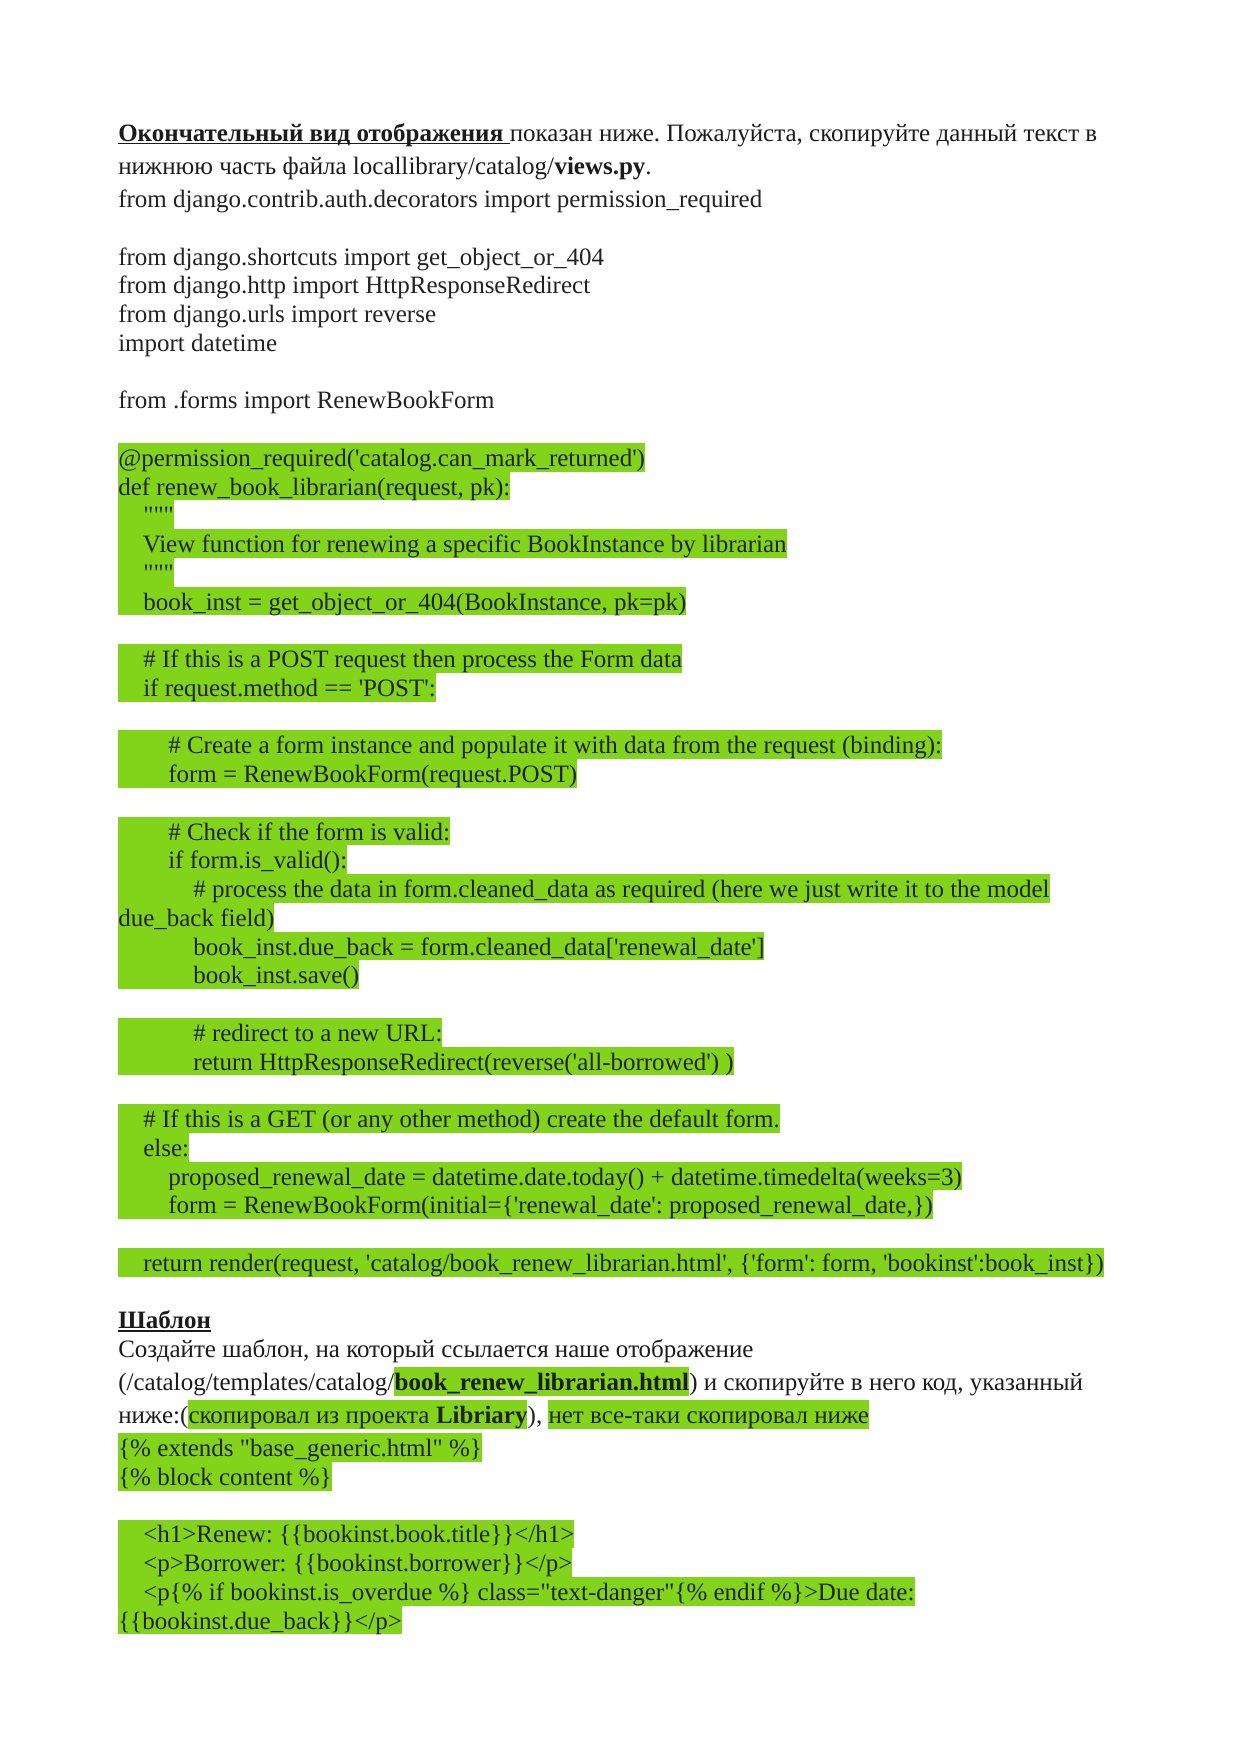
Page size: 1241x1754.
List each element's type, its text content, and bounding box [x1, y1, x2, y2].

text else: [118, 1133, 1122, 1162]
text proposed_renewal_date = datetime.date.today() + datetime.timedelta(weeks=3) [118, 1162, 1122, 1190]
text """ [118, 558, 1122, 587]
text book_inst.due_back = form.cleaned_data['renewal_date'] [118, 932, 1122, 960]
text from django.contrib.auth.decorators import permission_required [118, 184, 1122, 213]
text # If this is a GET (or any other method) create the default form. [118, 1104, 1122, 1133]
text """ [118, 500, 1122, 529]
text # process the data in form.cleaned_data as required (here we just write it to the model due_back field) [118, 874, 1122, 932]
text from django.shortcuts import get_object_or_404 [118, 242, 1122, 270]
text import datetime [118, 328, 1122, 357]
text from django.http import HttpResponseRedirect [118, 270, 1122, 299]
text book_inst.save() [118, 960, 1122, 989]
text Окончательный вид отображения показан ниже. Пожалуйста, скопируйте данный текст в нижнюю часть файла locallibrary/catalog/views.py. [118, 118, 1122, 180]
text from .forms import RenewBookForm [118, 385, 1122, 414]
text @permission_required('catalog.can_mark_returned') [118, 443, 1122, 472]
text return HttpResponseRedirect(reverse('all-borrowed') ) [118, 1047, 1122, 1075]
text if request.method == 'POST': [118, 673, 1122, 702]
text <p>Borrower: {{bookinst.borrower}}</p> [118, 1548, 1122, 1577]
text # If this is a POST request then process the Form data [118, 644, 1122, 673]
text return render(request, 'catalog/book_renew_librarian.html', {'form': form, 'bookinst':book_inst}) [118, 1248, 1122, 1277]
text # Create a form instance and populate it with data from the request (binding): [118, 730, 1122, 759]
text <h1>Renew: {{bookinst.book.title}}</h1> [118, 1519, 1122, 1548]
text book_inst = get_object_or_404(BookInstance, pk=pk) [118, 587, 1122, 615]
text # redirect to a new URL: [118, 1018, 1122, 1047]
text form = RenewBookForm(request.POST) [118, 759, 1122, 788]
subtitle Шаблон [118, 1305, 1122, 1334]
text def renew_book_librarian(request, pk): [118, 472, 1122, 500]
text if form.is_valid(): [118, 845, 1122, 874]
text {% block content %} [118, 1462, 1122, 1491]
text <p{% if bookinst.is_overdue %} class="text-danger"{% endif %}>Due date: {{bookinst.due_back}}</p> [118, 1577, 1122, 1634]
text View function for renewing a specific BookInstance by librarian [118, 529, 1122, 558]
text # Check if the form is valid: [118, 817, 1122, 845]
text form = RenewBookForm(initial={'renewal_date': proposed_renewal_date,}) [118, 1190, 1122, 1219]
text Создайте шаблон, на который ссылается наше отображение (/catalog/templates/catalog/book_renew_librarian.html) и скопируйте в него код, указанный ниже:(скопировал из проекта Libriary), нет все-таки скопировал ниже [118, 1334, 1122, 1429]
text from django.urls import reverse [118, 299, 1122, 328]
text {% extends "base_generic.html" %} [118, 1433, 1122, 1462]
